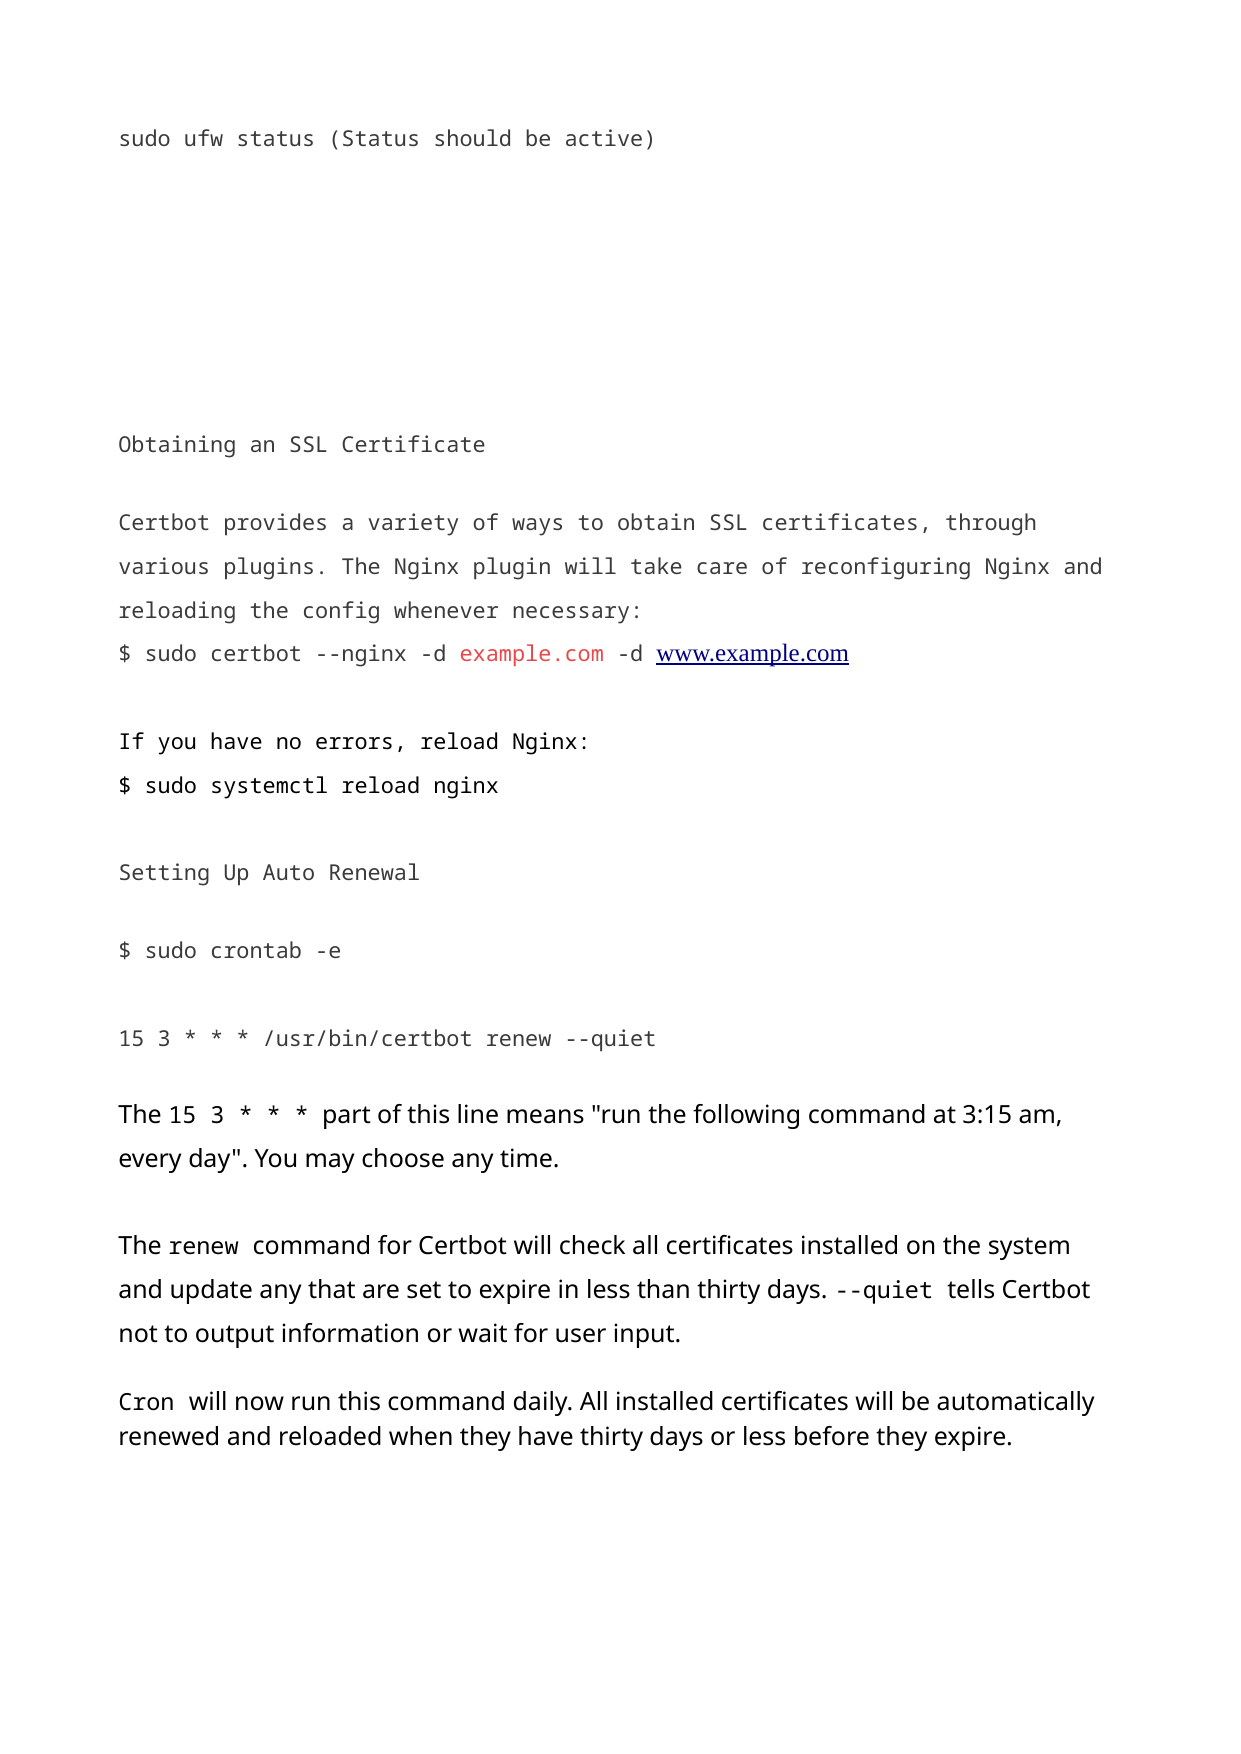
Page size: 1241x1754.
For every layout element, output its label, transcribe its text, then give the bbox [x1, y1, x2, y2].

text Cron will now run this command daily. All installed certificates will be automatically renewed and reloaded when they have thirty days or less before they expire. [118, 1384, 1122, 1452]
text $ sudo crontab -e 15 3 * * * /usr/bin/certbot renew --quiet [118, 921, 1122, 1052]
text Certbot provides a variety of ways to obtain SSL certificates, through various plugins. The Nginx plugin will take care of reconfiguring Nginx and reloading the config whenever necessary: $ sudo certbot --nginx -d example.com -d www.example.com If you have no errors, reload Nginx: $ sudo systemctl reload nginx Setting Up Auto Renewal [118, 493, 1122, 887]
text sudo ufw status (Status should be active) [118, 118, 1122, 152]
text The 15 3 * * * part of this line means "run the following command at 3:15 am, every day". You may choose any time. The renew command for Certbot will check all certificates installed on the system and update any that are set to expire in less than thirty days. --quiet tells Certbot not to output information or wait for user input. [118, 1087, 1122, 1349]
text Obtaining an SSL Certificate [118, 152, 1122, 459]
